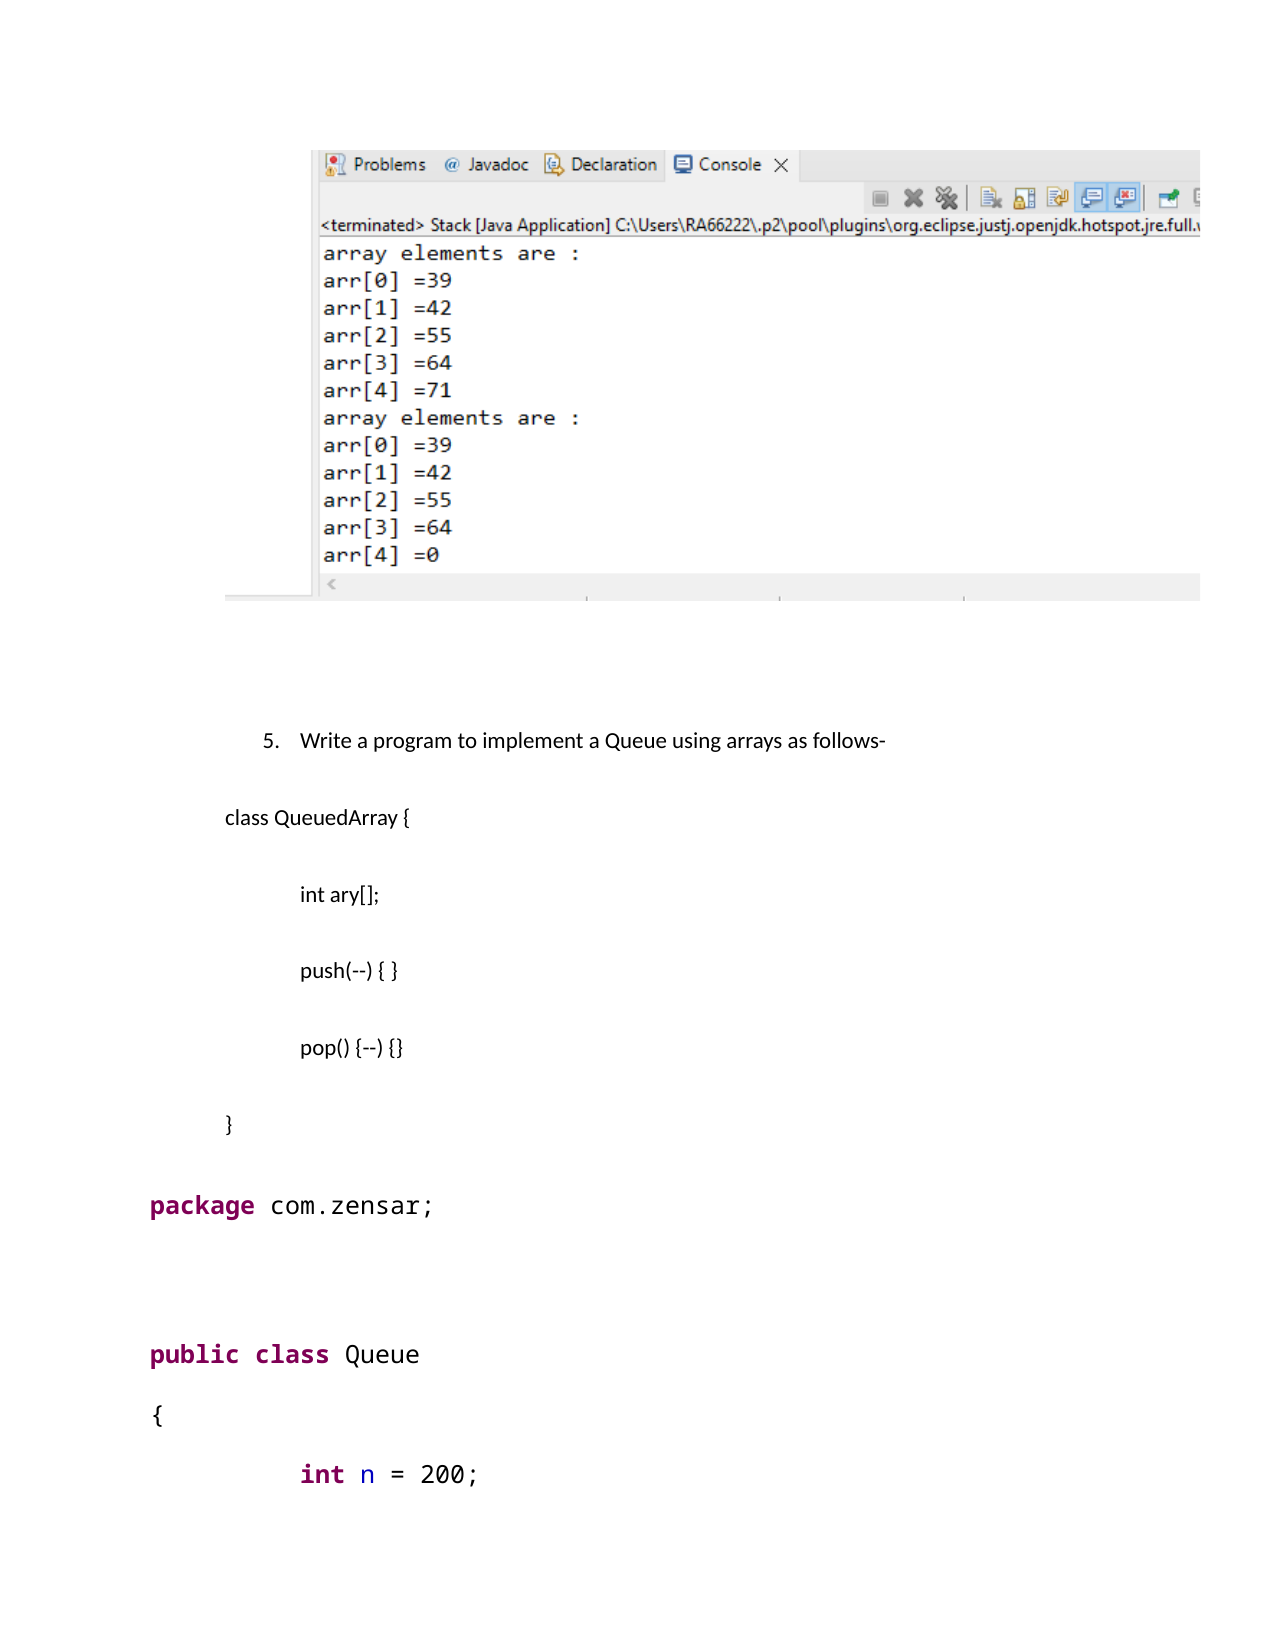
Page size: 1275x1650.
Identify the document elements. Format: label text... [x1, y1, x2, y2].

list pop() {--) {} [225, 1033, 1125, 1062]
text public class Queue [150, 1336, 1125, 1370]
list push(--) { } [225, 957, 1125, 985]
list int ary[]; [225, 880, 1125, 908]
list class QueuedArray { [225, 803, 1125, 831]
text package com.zensar; [150, 1187, 1125, 1221]
text { [150, 1396, 1125, 1430]
list } [225, 1110, 1125, 1138]
list Write a program to implement a Queue using arrays as follows- [262, 726, 1125, 754]
text int n = 200; [150, 1456, 1125, 1490]
